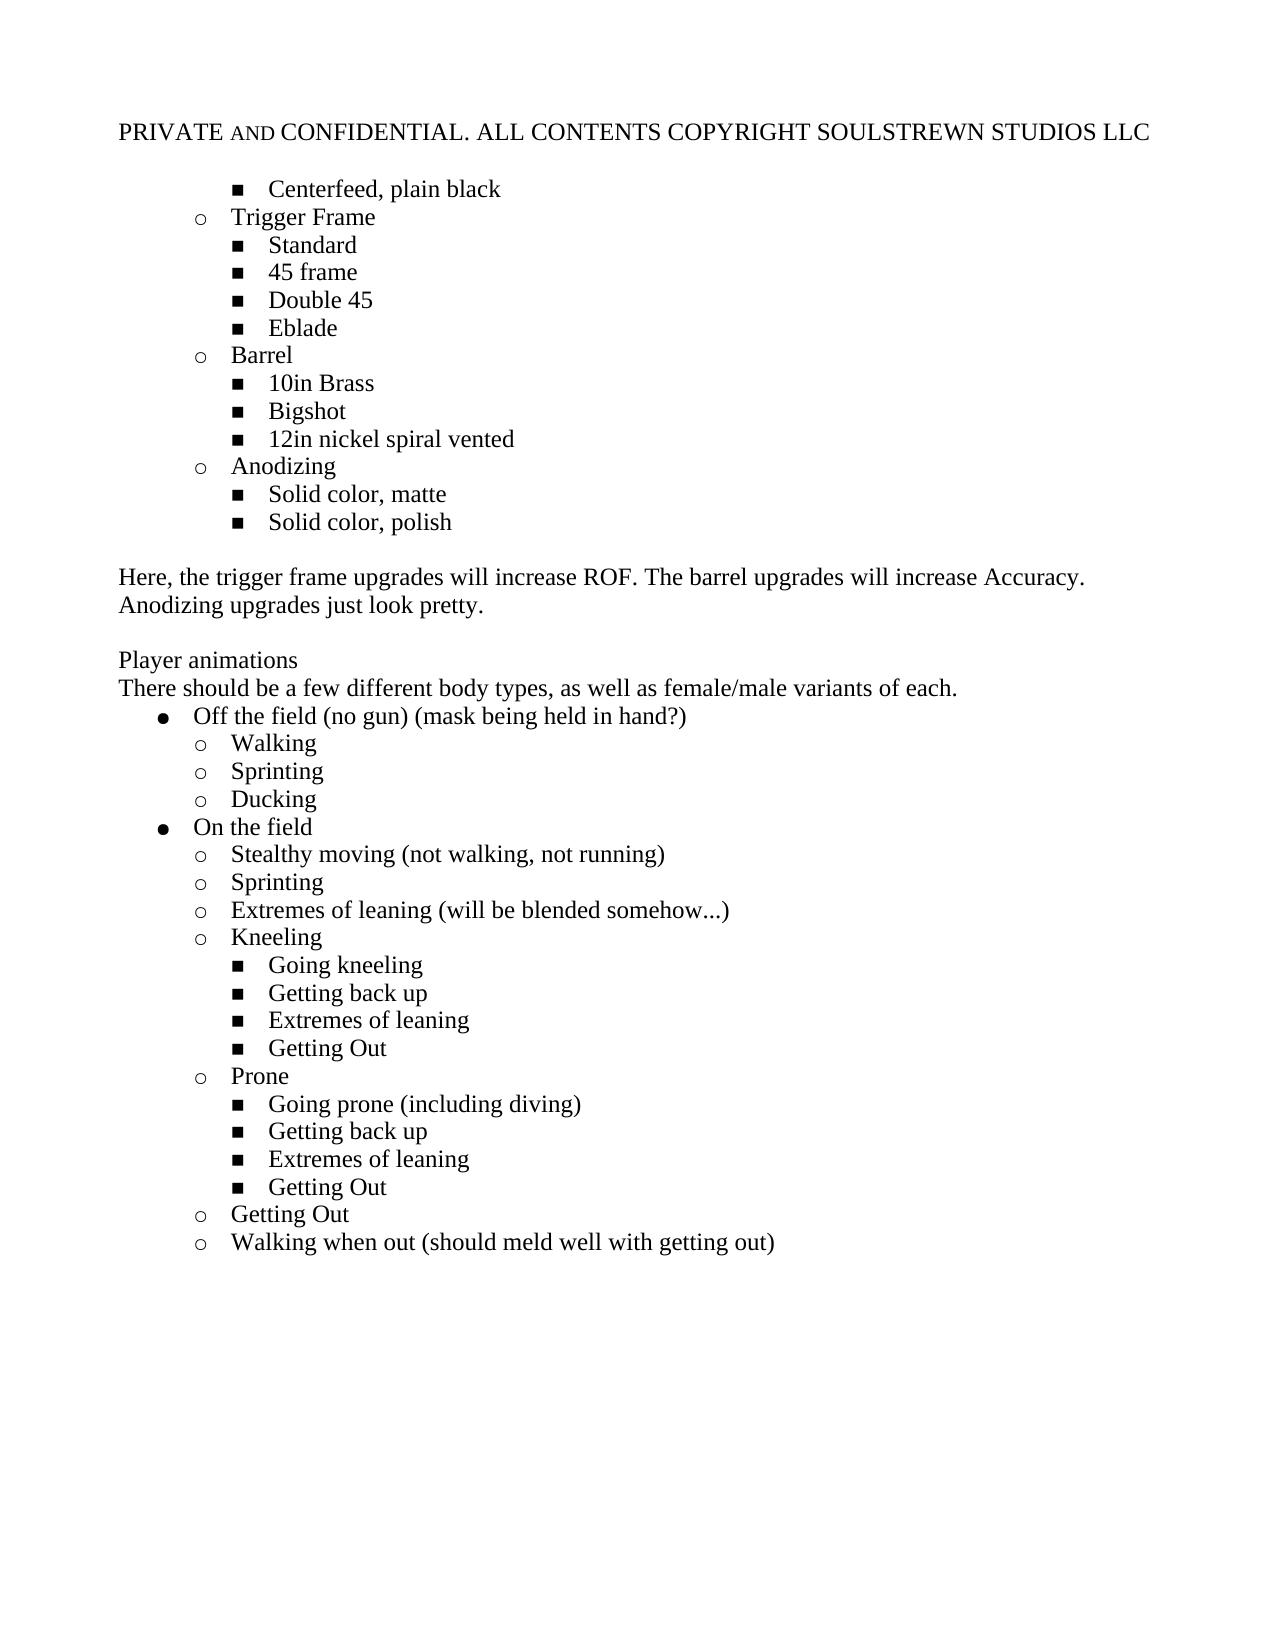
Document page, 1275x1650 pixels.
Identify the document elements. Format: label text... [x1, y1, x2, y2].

list Barrel [193, 342, 1157, 369]
list On the field [156, 813, 1157, 840]
text Player animations [118, 646, 1157, 674]
list 12in nickel spiral vented [231, 425, 1157, 452]
list Going kneeling [231, 951, 1157, 979]
list Extremes of leaning (will be blended somehow...) [193, 896, 1157, 923]
list Extremes of leaning [231, 1145, 1157, 1173]
list Walking when out (should meld well with getting out) [193, 1228, 1157, 1256]
list Eblade [231, 314, 1157, 342]
list Ducking [193, 785, 1157, 813]
list Getting back up [231, 1117, 1157, 1145]
list Sprinting [193, 868, 1157, 896]
list Prone [193, 1062, 1157, 1090]
list Double 45 [231, 286, 1157, 314]
list 10in Brass [231, 369, 1157, 397]
text There should be a few different body types, as well as female/male variants of each. [118, 674, 1157, 702]
list Extremes of leaning [231, 1007, 1157, 1034]
list Sprinting [193, 757, 1157, 785]
list Bigshot [231, 397, 1157, 425]
list Getting back up [231, 979, 1157, 1007]
list Getting Out [231, 1173, 1157, 1201]
list Going prone (including diving) [231, 1090, 1157, 1117]
list Getting Out [231, 1034, 1157, 1062]
list 45 frame [231, 258, 1157, 286]
list Getting Out [193, 1201, 1157, 1228]
list Stealthy moving (not walking, not running) [193, 840, 1157, 868]
text Here, the trigger frame upgrades will increase ROF. The barrel upgrades will increase Accuracy. Anodizing upgrades just look pretty. [118, 563, 1157, 619]
list Walking [193, 729, 1157, 757]
list Anodizing [193, 452, 1157, 480]
list Kneeling [193, 923, 1157, 951]
list Trigger Frame [193, 203, 1157, 231]
list Solid color, polish [231, 508, 1157, 536]
list Solid color, matte [231, 480, 1157, 508]
list Standard [231, 231, 1157, 258]
list Off the field (no gun) (mask being held in hand?) [156, 702, 1157, 729]
list Centerfeed, plain black [231, 175, 1157, 203]
